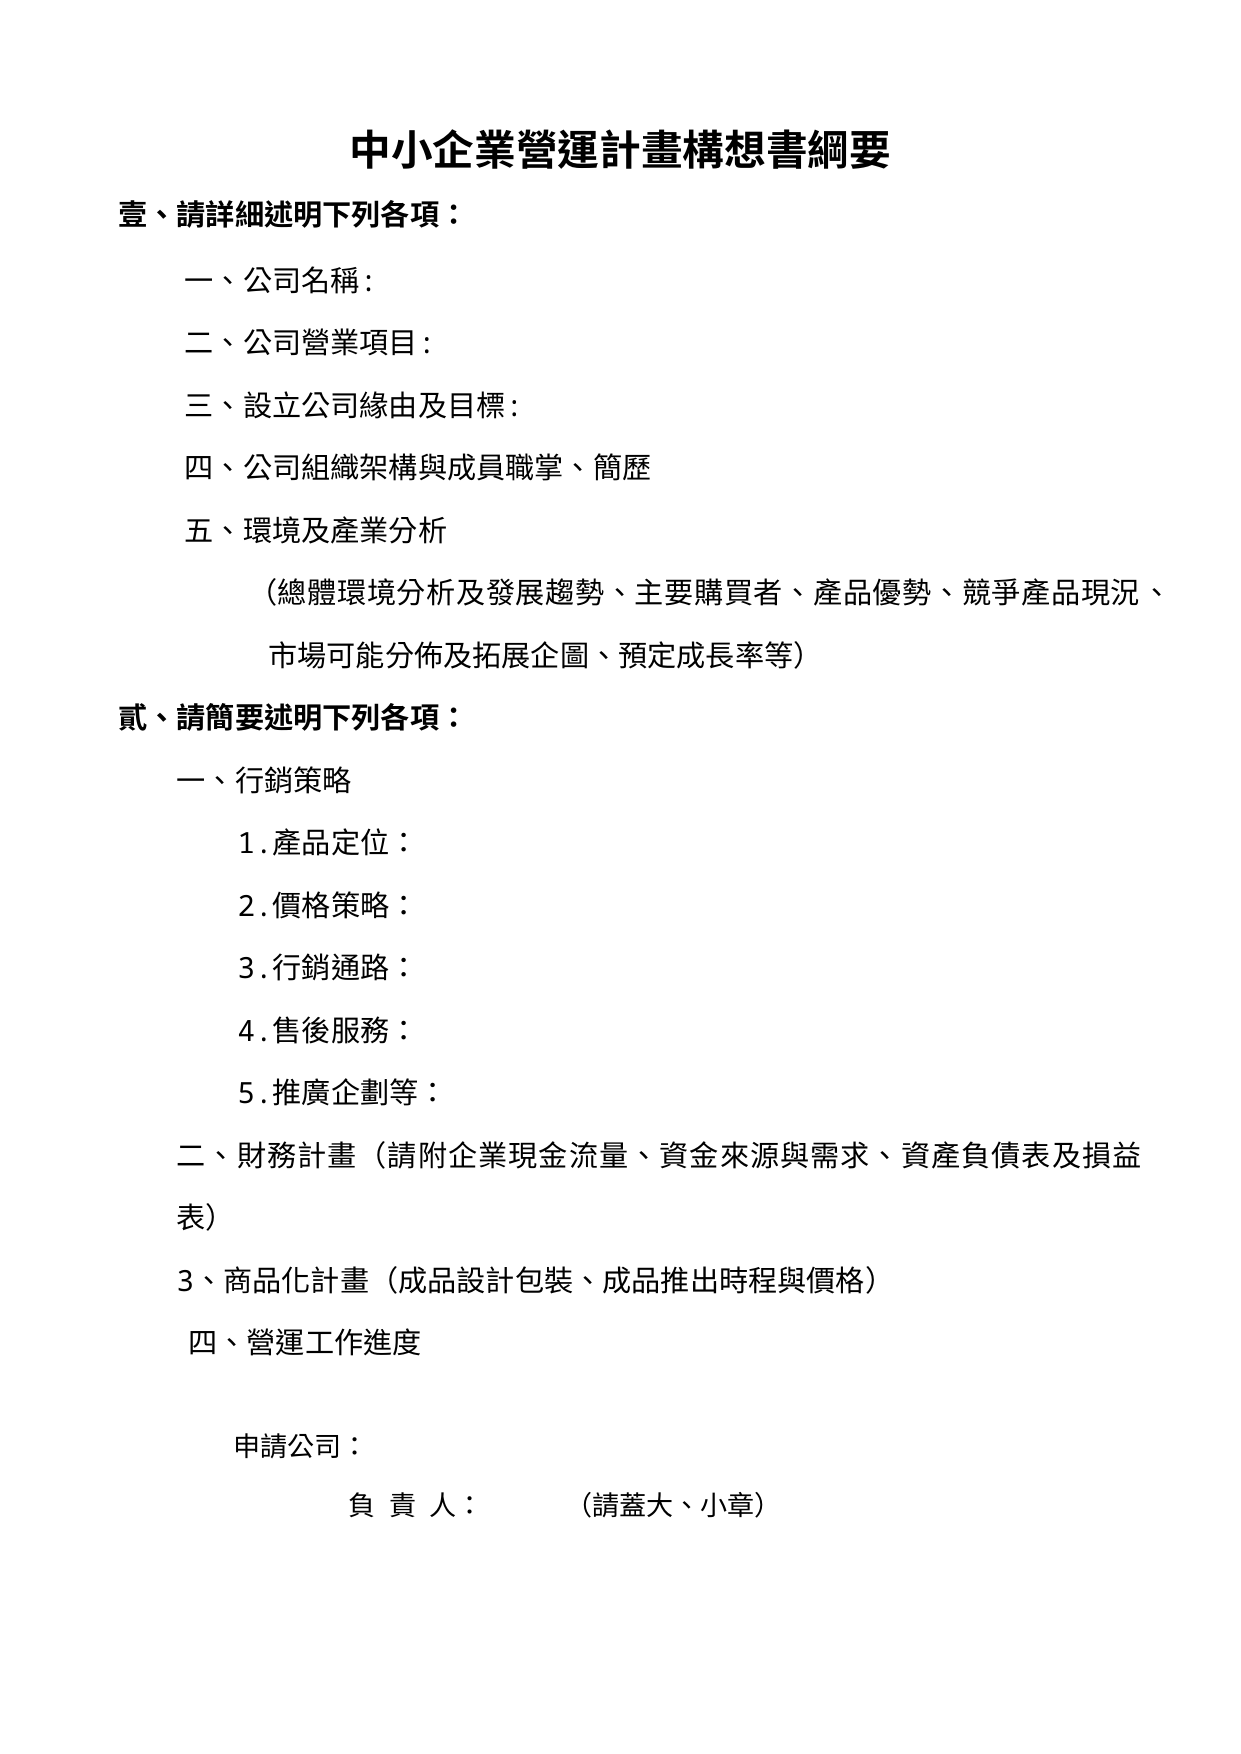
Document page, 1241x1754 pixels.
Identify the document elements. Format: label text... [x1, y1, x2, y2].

text 二、財務計畫（請附企業現金流量、資金來源與需求、資產負債表及損益表） [176, 1112, 1143, 1237]
text 4.售後服務： [237, 987, 1143, 1050]
text 2.價格策略： [237, 862, 1143, 925]
text 五、環境及產業分析 [118, 487, 1143, 550]
text 四、營運工作進度 [118, 1300, 1143, 1362]
text 5.推廣企劃等： [237, 1050, 1143, 1112]
text 1.產品定位： [237, 800, 1143, 862]
text 3.行銷通路： [237, 925, 1143, 987]
text 二、公司營業項目: [118, 300, 1143, 362]
text 一、公司名稱: [118, 237, 1143, 300]
list 商品化計畫（成品設計包裝、成品推出時程與價格） [176, 1237, 1143, 1300]
text 中小企業營運計畫構想書綱要 [118, 127, 1122, 175]
text 負 責 人： （請蓋大、小章） [118, 1484, 1122, 1523]
text 貳、請簡要述明下列各項： [118, 675, 1122, 737]
text 一、行銷策略 [176, 737, 1143, 800]
text （總體環境分析及發展趨勢、主要購買者、產品優勢、競爭產品現況、市場可能分佈及拓展企圖、預定成長率等） [248, 550, 1143, 675]
text 四、公司組織架構與成員職掌、簡歷 [118, 425, 1143, 487]
text 壹、請詳細述明下列各項： [118, 175, 1122, 237]
text 三、設立公司緣由及目標: [118, 362, 1143, 425]
text 申請公司： [118, 1425, 1122, 1464]
